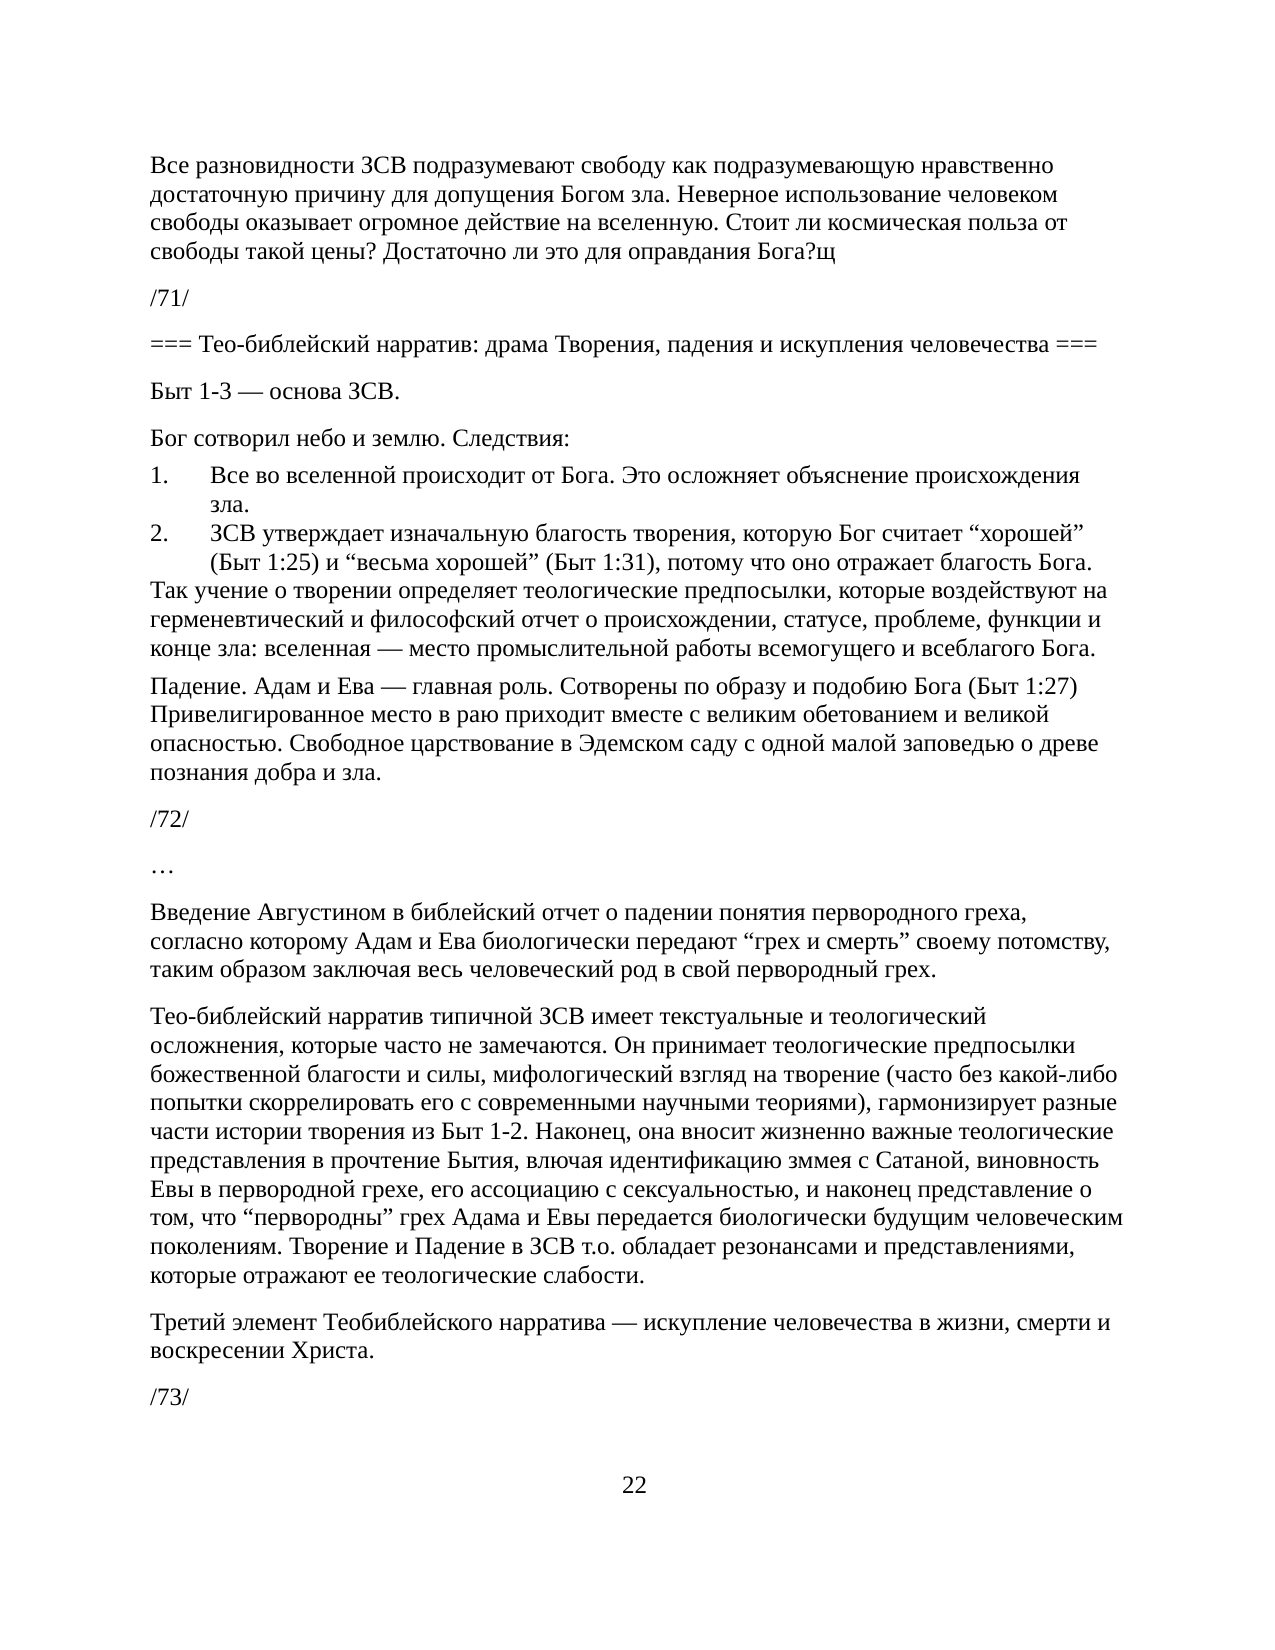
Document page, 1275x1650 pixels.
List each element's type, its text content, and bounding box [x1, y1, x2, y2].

text /72/ [150, 804, 1125, 832]
text Падение. Адам и Ева — главная роль. Сотворены по образу и подобию Бога (Быт 1:27) Привелигированное место в раю приходит вместе с великим обетованием и великой опасностью. Свободное царствование в Эдемском саду с одной малой заповедью о древе познания добра и зла. [150, 671, 1125, 786]
list Все во вселенной происходит от Бога. Это осложняет объяснение происхождения зла. [150, 461, 1125, 518]
text Бог сотворил небо и землю. Следствия: [150, 423, 1125, 452]
text … [150, 850, 1125, 879]
text /71/ [150, 283, 1125, 312]
text Так учение о творении определяет теологические предпосылки, которые воздействуют на герменевтический и философский отчет о происхождении, статусе, проблеме, функции и конце зла: вселенная — место промыслительной работы всемогущего и всеблагого Бога. [150, 576, 1125, 662]
text Быт 1-3 — основа ЗСВ. [150, 376, 1125, 405]
text /73/ [150, 1382, 1125, 1411]
list ЗСВ утверждает изначальную благость творения, которую Бог считает “хорошей” (Быт 1:25) и “весьма хорошей” (Быт 1:31), потому что оно отражает благость Бога. [150, 518, 1125, 576]
text === Тео-библейский нарратив: драма Творения, падения и искупления человечества === [150, 329, 1125, 358]
text Тео-библейский нарратив типичной ЗСВ имеет текстуальные и теологический осложнения, которые часто не замечаются. Он принимает теологические предпосылки божественной благости и силы, мифологический взгляд на творение (часто без какой-либо попытки скоррелировать его с современными научными теориями), гармонизирует разные части истории творения из Быт 1-2. Наконец, она вносит жизненно важные теологические представления в прочтение Бытия, влючая идентификацию зммея с Сатаной, виновность Евы в первородной грехе, его ассоциацию с сексуальностью, и наконец представление о том, что “первородны” грех Адама и Евы передается биологически будущим человеческим поколениям. Творение и Падение в ЗСВ т.о. обладает резонансами и представлениями, которые отражают ее теологические слабости. [150, 1001, 1125, 1289]
text Введение Августином в библейский отчет о падении понятия первородного греха, согласно которому Адам и Ева биологически передают “грех и смерть” своему потомству, таким образом заключая весь человеческий род в свой первородный грех. [150, 897, 1125, 983]
text Третий элемент Теобиблейского нарратива — искупление человечества в жизни, смерти и воскресении Христа. [150, 1307, 1125, 1364]
text Все разновидности ЗСВ подразумевают свободу как подразумевающую нравственно достаточную причину для допущения Богом зла. Неверное использование человеком свободы оказывает огромное действие на вселенную. Стоит ли космическая польза от свободы такой цены? Достаточно ли это для оправдания Бога?щ [150, 150, 1125, 265]
